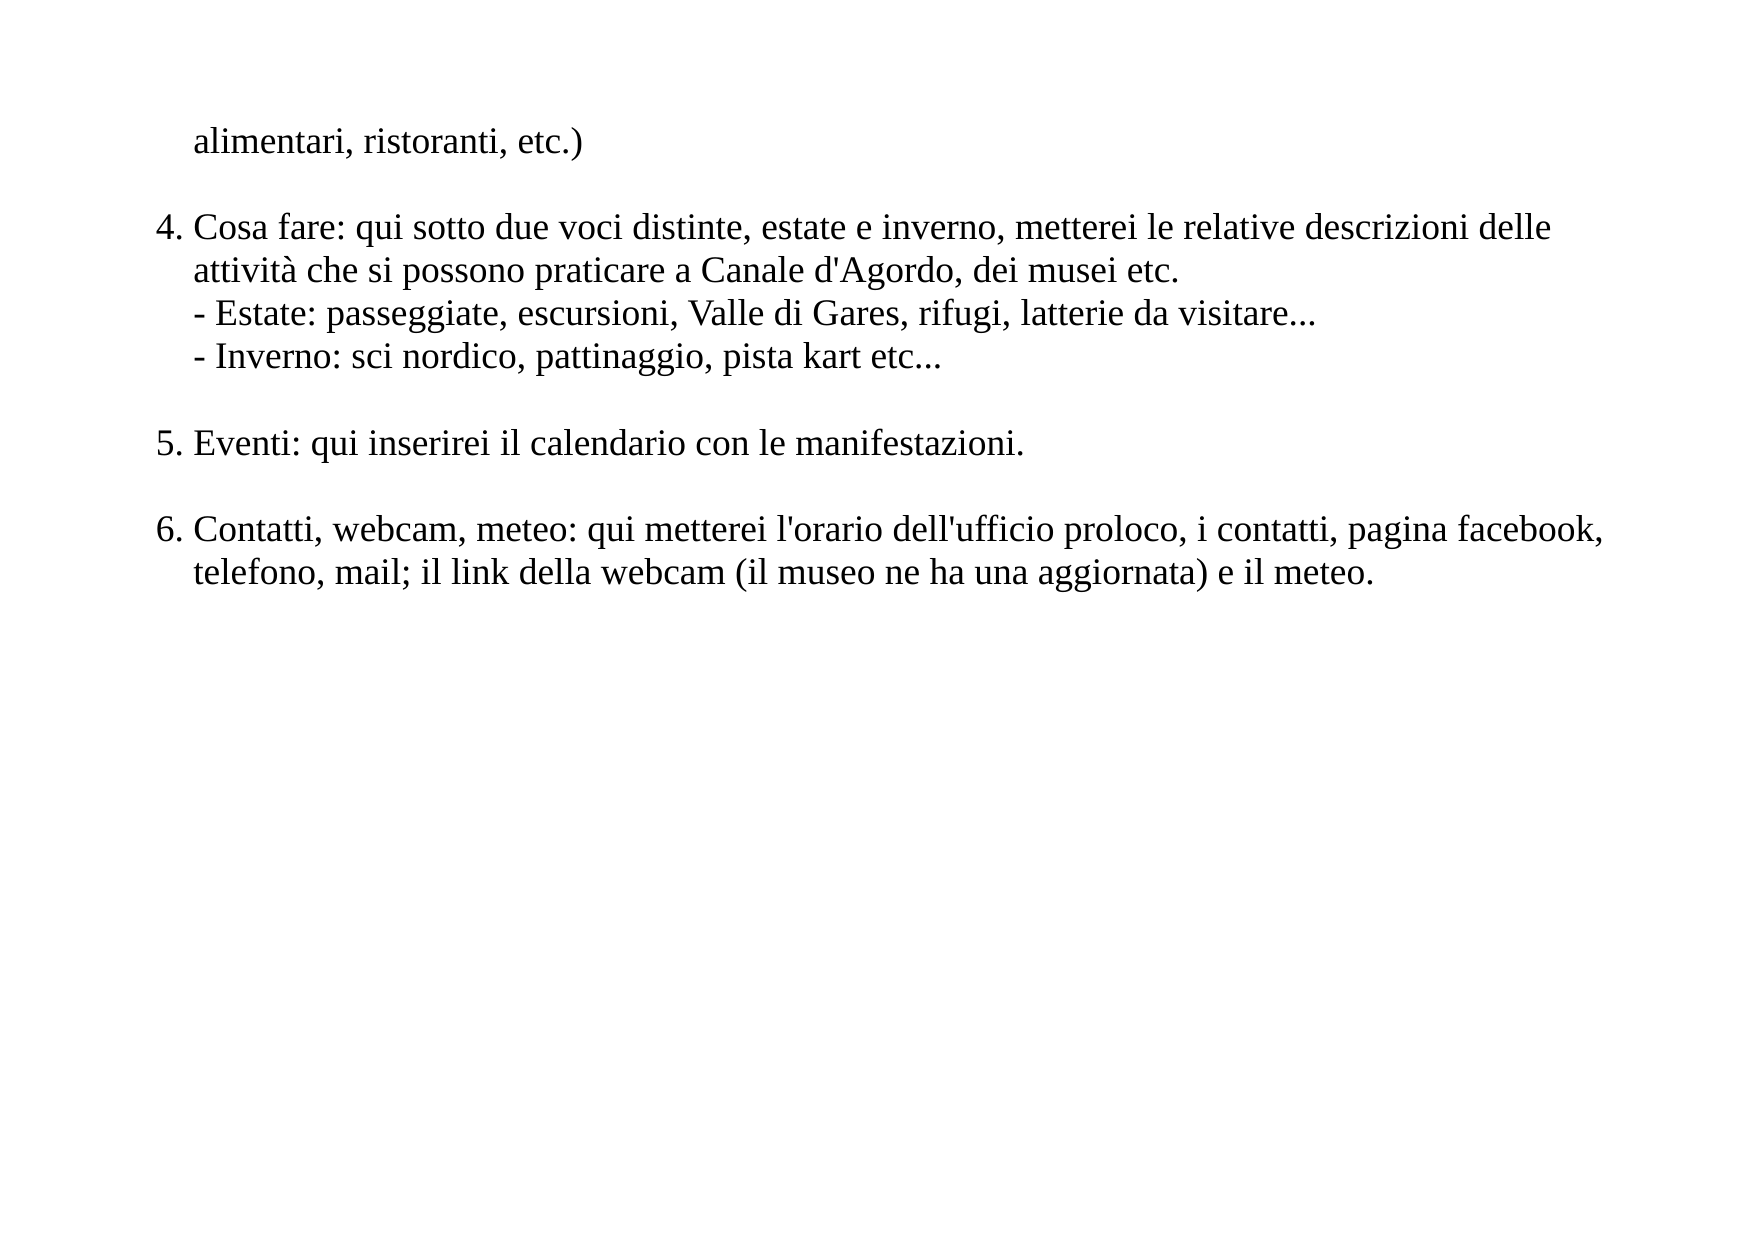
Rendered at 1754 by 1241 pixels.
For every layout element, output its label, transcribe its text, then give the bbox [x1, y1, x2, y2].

list Contatti, webcam, meteo: qui metterei l'orario dell'ufficio proloco, i contatti, pagina facebook, telefono, mail; il link della webcam (il museo ne ha una aggiornata) e il meteo. [156, 506, 1636, 592]
list Cosa fare: qui sotto due voci distinte, estate e inverno, metterei le relative descrizioni delle attività che si possono praticare a Canale d'Agordo, dei musei etc. [156, 204, 1636, 291]
list - Inverno: sci nordico, pattinaggio, pista kart etc... [156, 334, 1636, 377]
list Eventi: qui inserirei il calendario con le manifestazioni. [156, 420, 1636, 463]
list alimentari, ristoranti, etc.) [156, 118, 1636, 161]
list - Estate: passeggiate, escursioni, Valle di Gares, rifugi, latterie da visitare... [156, 291, 1636, 334]
